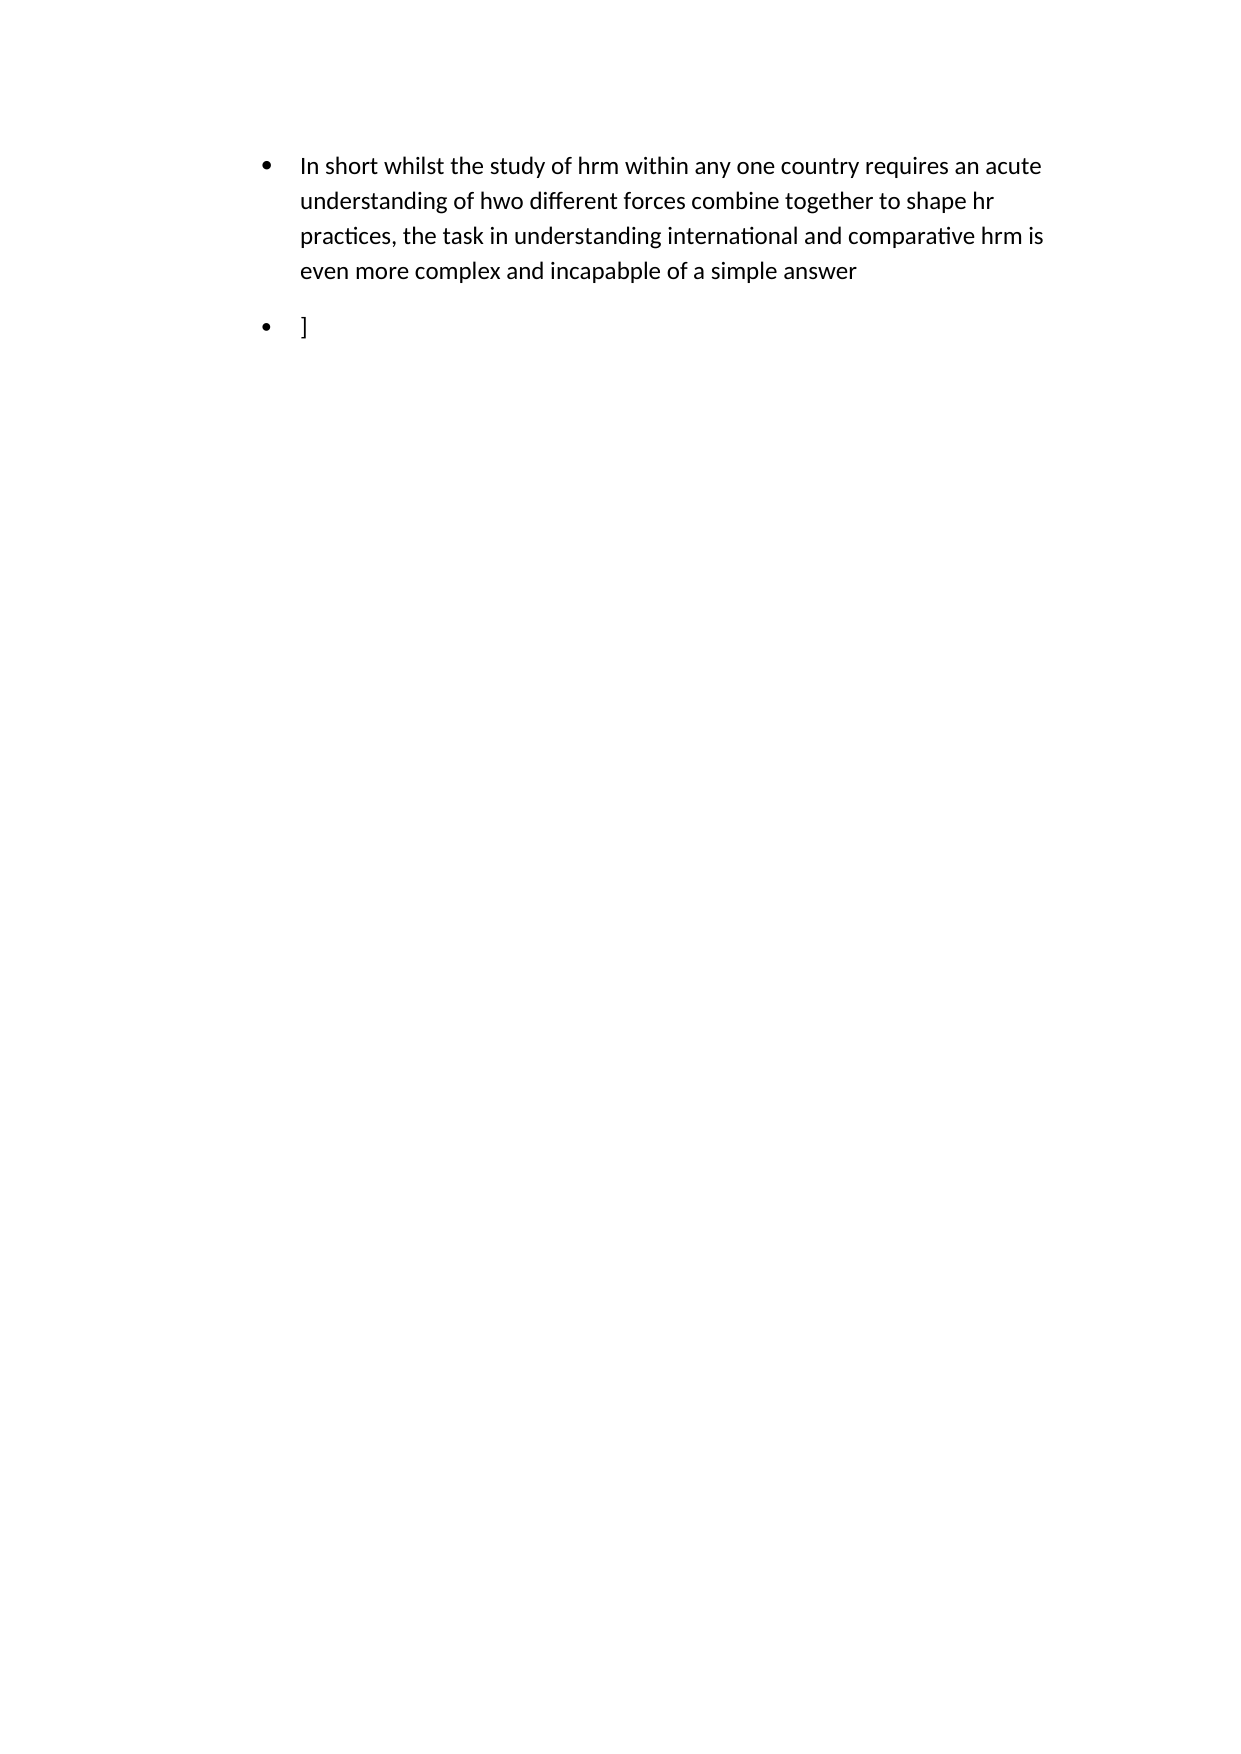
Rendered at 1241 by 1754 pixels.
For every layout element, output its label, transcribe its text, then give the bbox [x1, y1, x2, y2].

list ] [262, 311, 1090, 341]
list In short whilst the study of hrm within any one country requires an acute understanding of hwo different forces combine together to shape hr practices, the task in understanding international and comparative hrm is even more complex and incapabple of a simple answer [262, 150, 1090, 286]
